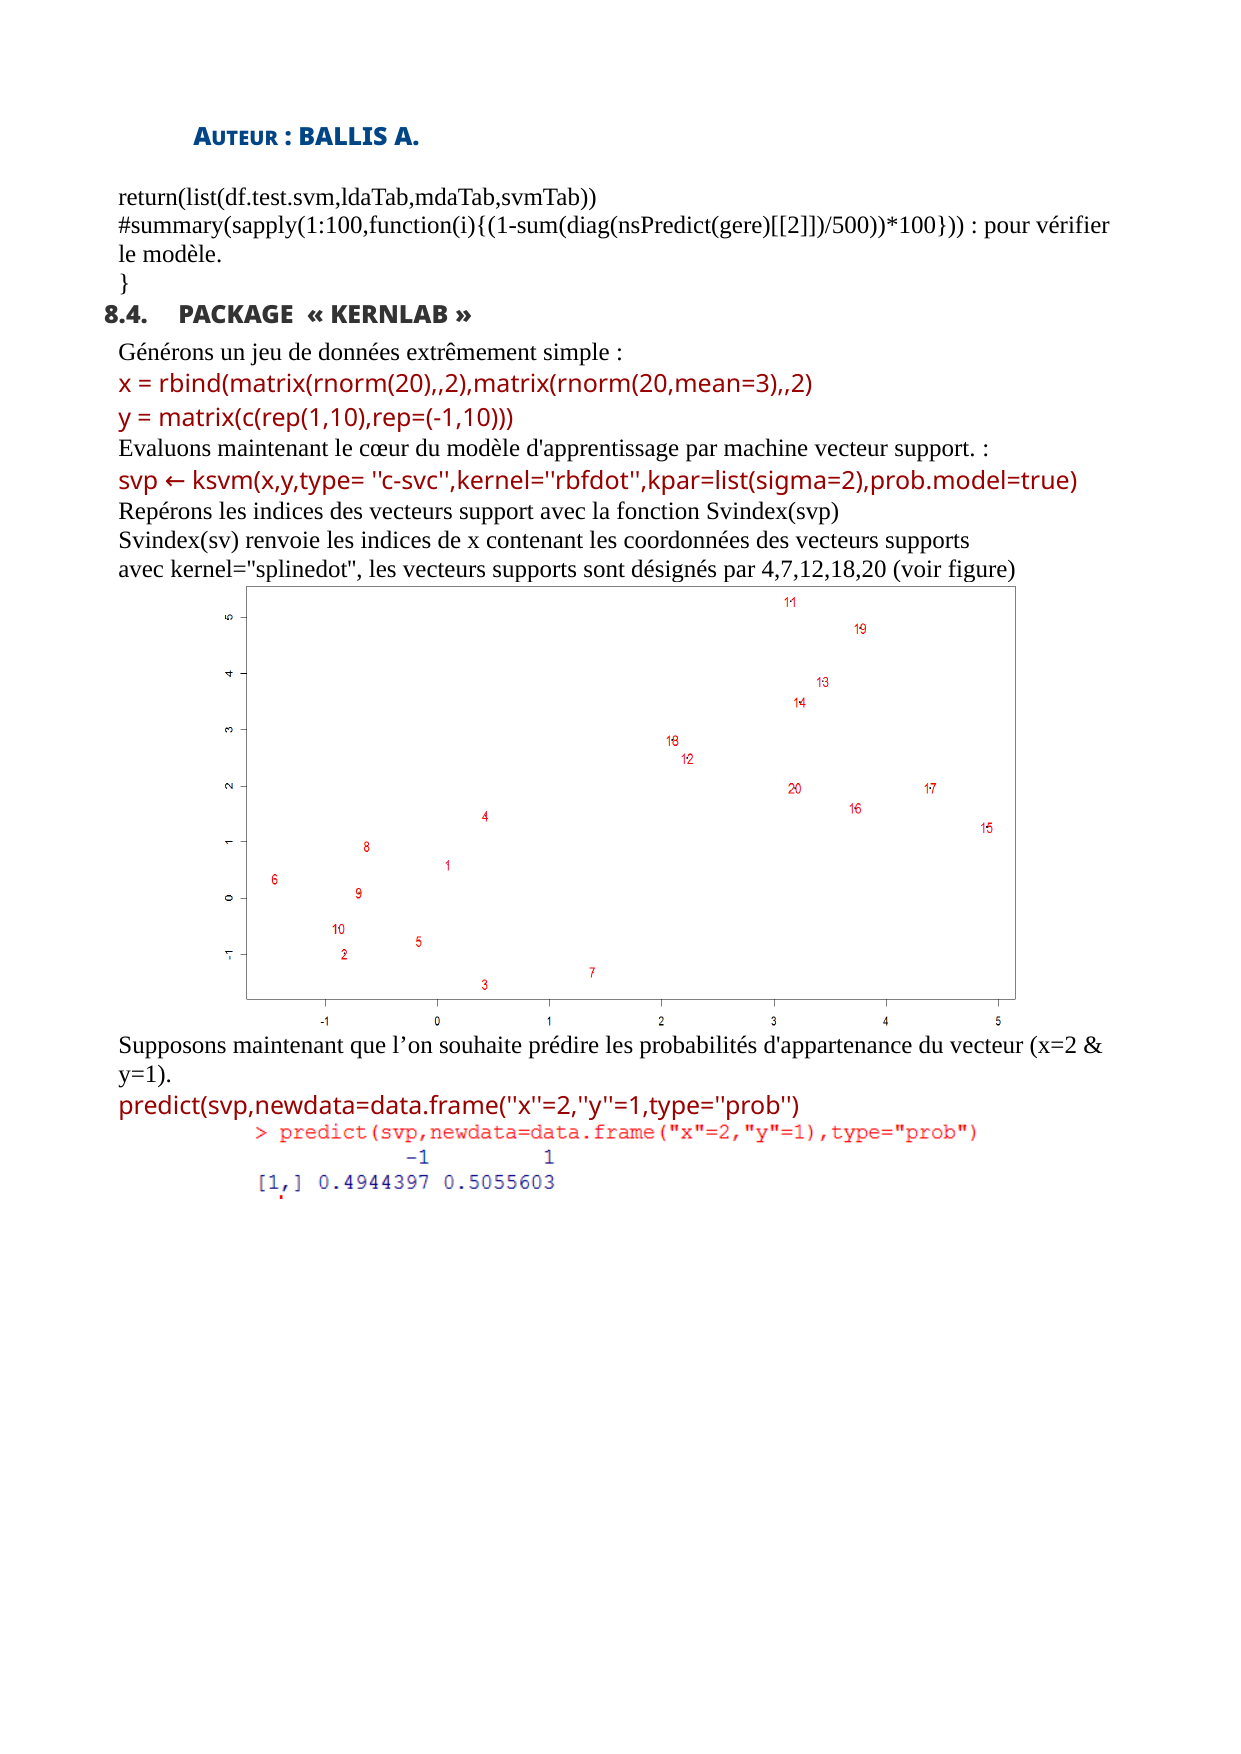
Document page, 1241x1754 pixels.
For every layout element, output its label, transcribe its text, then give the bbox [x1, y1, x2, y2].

text #summary(sapply(1:100,function(i){(1-sum(diag(nsPredict(gere)[[2]])/500))*100})) : pour vérifier le modèle. [118, 210, 1123, 268]
text return(list(df.test.svm,ldaTab,mdaTab,svmTab)) [118, 182, 1123, 210]
picture [222, 582, 1018, 1030]
text y = matrix(c(rep(1,10),rep=(-1,10))) [118, 399, 1123, 433]
picture [256, 1121, 985, 1199]
text Svindex(sv) renvoie les indices de x contenant les coordonnées des vecteurs supports [118, 525, 1123, 554]
text Supposons maintenant que l’on souhaite prédire les probabilités d'appartenance du vecteur (x=2 & y=1). [118, 583, 1123, 1087]
text Repérons les indices des vecteurs support avec la fonction Svindex(svp) [118, 496, 1123, 525]
text x = rbind(matrix(rnorm(20),,2),matrix(rnorm(20,mean=3),,2) [118, 365, 1123, 399]
text Evaluons maintenant le cœur du modèle d'apprentissage par machine vecteur support. : [118, 433, 1123, 462]
text predict(svp,newdata=data.frame(''x''=2,''y''=1,type=''prob'') [118, 1087, 1123, 1121]
subtitle package « Kernlab » [104, 297, 1123, 331]
text avec kernel=''splinedot'', les vecteurs supports sont désignés par 4,7,12,18,20 (voir figure) [118, 554, 1123, 583]
text Générons un jeu de données extrêmement simple : [118, 337, 1123, 365]
text } [118, 268, 1123, 297]
text svp ← ksvm(x,y,type= ''C-svc'',kernel=''rbfdot'',kpar=list(sigma=2),prob.model=TRUE) [118, 462, 1123, 496]
